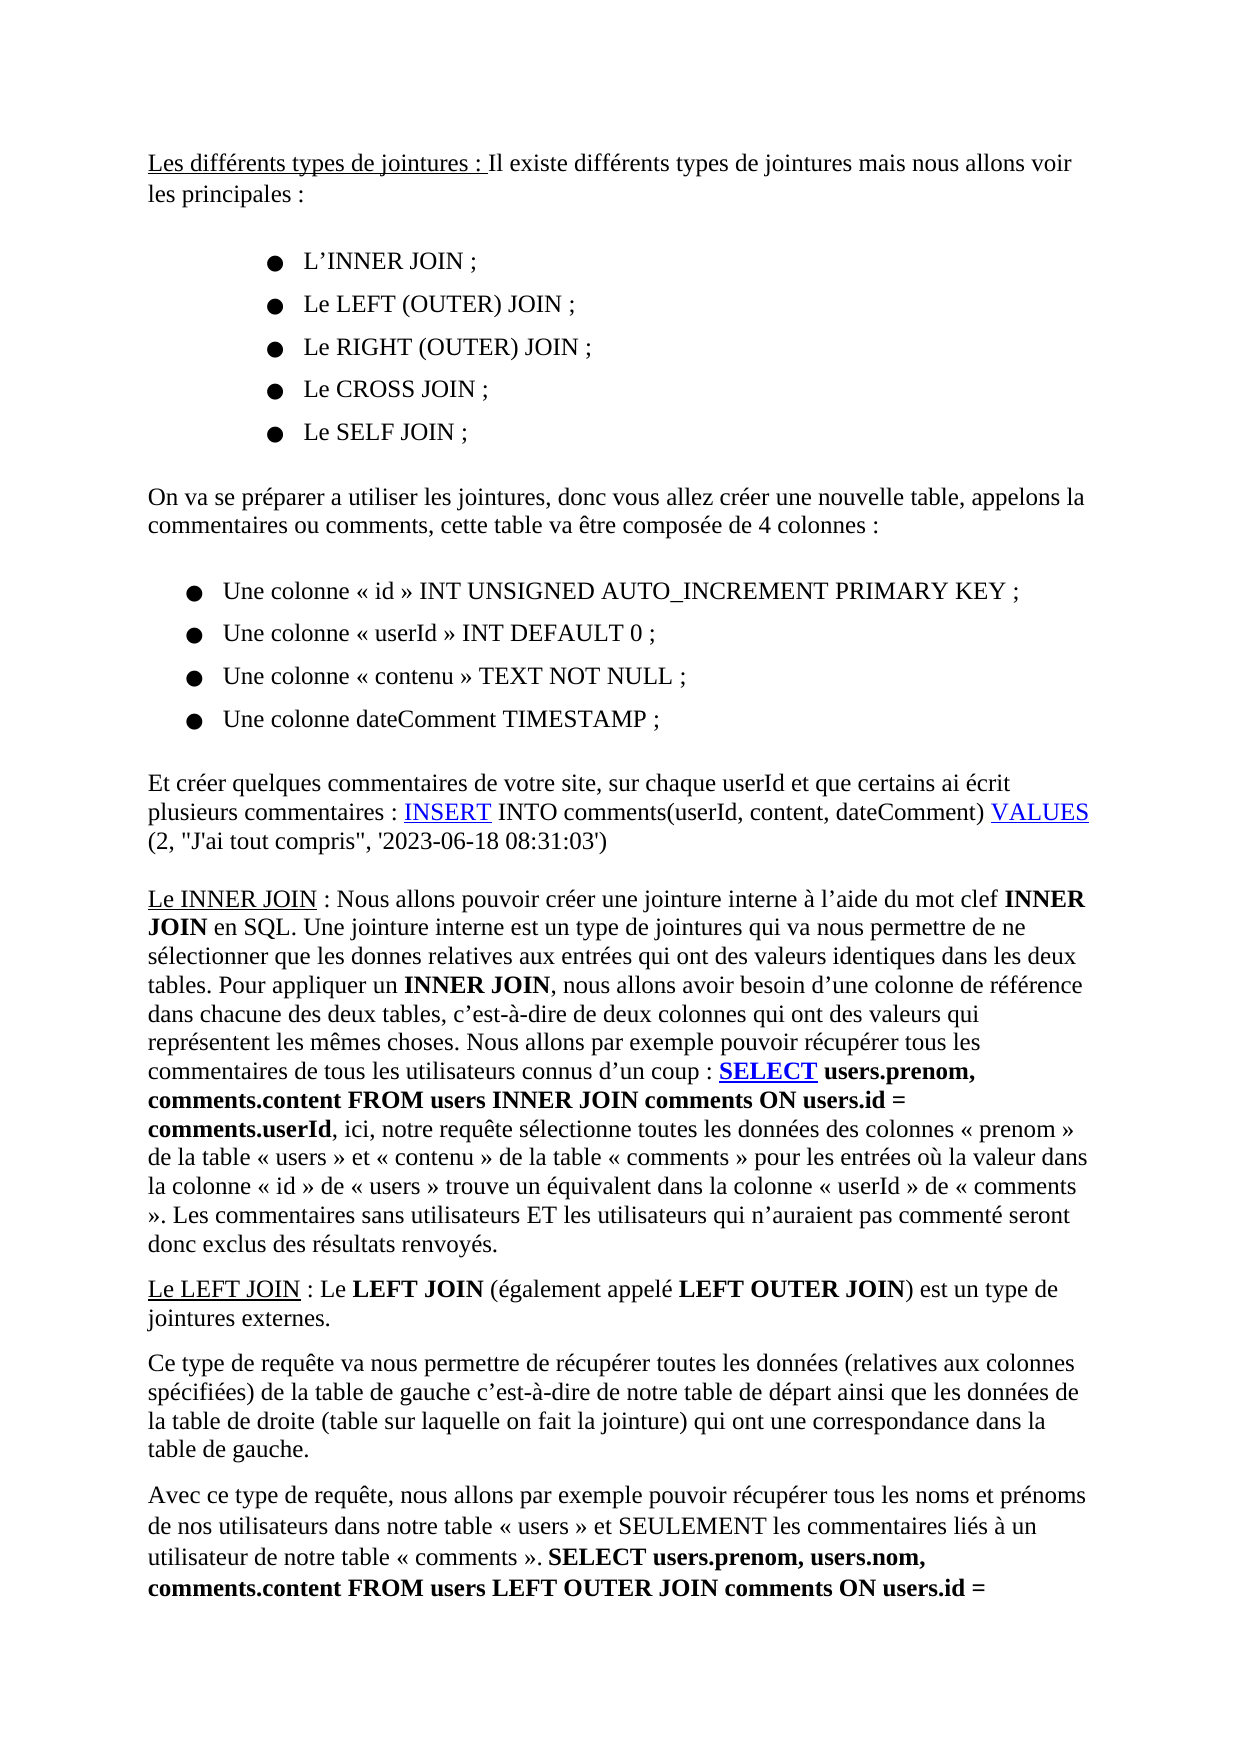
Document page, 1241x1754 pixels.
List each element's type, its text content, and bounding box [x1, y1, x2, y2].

list Le SELF JOIN ; [266, 410, 1093, 452]
text Ce type de requête va nous permettre de récupérer toutes les données (relatives aux colonnes spécifiées) de la table de gauche c’est-à-dire de notre table de départ ainsi que les données de la table de droite (table sur laquelle on fait la jointure) qui ont une correspondance dans la table de gauche. [148, 1348, 1093, 1463]
list L’INNER JOIN ; [266, 239, 1093, 282]
text Le LEFT JOIN : Le LEFT JOIN (également appelé LEFT OUTER JOIN) est un type de jointures externes. [148, 1274, 1093, 1332]
text Et créer quelques commentaires de votre site, sur chaque userId et que certains ai écrit plusieurs commentaires : INSERT INTO comments(userId, content, dateComment) VALUES (2, "J'ai tout compris", '2023-06-18 08:31:03') [148, 768, 1093, 854]
text Les différents types de jointures : Il existe différents types de jointures mais nous allons voir les principales : [148, 148, 1093, 207]
list Une colonne dateComment TIMESTAMP ; [185, 696, 1093, 739]
list Le LEFT (OUTER) JOIN ; [266, 282, 1093, 324]
text Le INNER JOIN : Nous allons pouvoir créer une jointure interne à l’aide du mot clef INNER JOIN en SQL. Une jointure interne est un type de jointures qui va nous permettre de ne sélectionner que les donnes relatives aux entrées qui ont des valeurs identiques dans les deux tables. Pour appliquer un INNER JOIN, nous allons avoir besoin d’une colonne de référence dans chacune des deux tables, c’est-à-dire de deux colonnes qui ont des valeurs qui représentent les mêmes choses. Nous allons par exemple pouvoir récupérer tous les commentaires de tous les utilisateurs connus d’un coup : SELECT users.prenom, comments.content FROM users INNER JOIN comments ON users.id = comments.userId, ici, notre requête sélectionne toutes les données des colonnes « prenom » de la table « users » et « contenu » de la table « comments » pour les entrées où la valeur dans la colonne « id » de « users » trouve un équivalent dans la colonne « userId » de « comments ». Les commentaires sans utilisateurs ET les utilisateurs qui n’auraient pas commenté seront donc exclus des résultats renvoyés. [148, 884, 1093, 1257]
list Une colonne « contenu » TEXT NOT NULL ; [185, 654, 1093, 696]
text On va se préparer a utiliser les jointures, donc vous allez créer une nouvelle table, appelons la commentaires ou comments, cette table va être composée de 4 colonnes : [148, 482, 1093, 539]
list Le CROSS JOIN ; [266, 367, 1093, 410]
list Une colonne « id » INT UNSIGNED AUTO_INCREMENT PRIMARY KEY ; [185, 568, 1093, 611]
list Une colonne « userId » INT DEFAULT 0 ; [185, 611, 1093, 654]
text Avec ce type de requête, nous allons par exemple pouvoir récupérer tous les noms et prénoms de nos utilisateurs dans notre table « users » et SEULEMENT les commentaires liés à un utilisateur de notre table « comments ». SELECT users.prenom, users.nom, comments.content FROM users LEFT OUTER JOIN comments ON users.id = [148, 1480, 1093, 1602]
list Le RIGHT (OUTER) JOIN ; [266, 324, 1093, 367]
